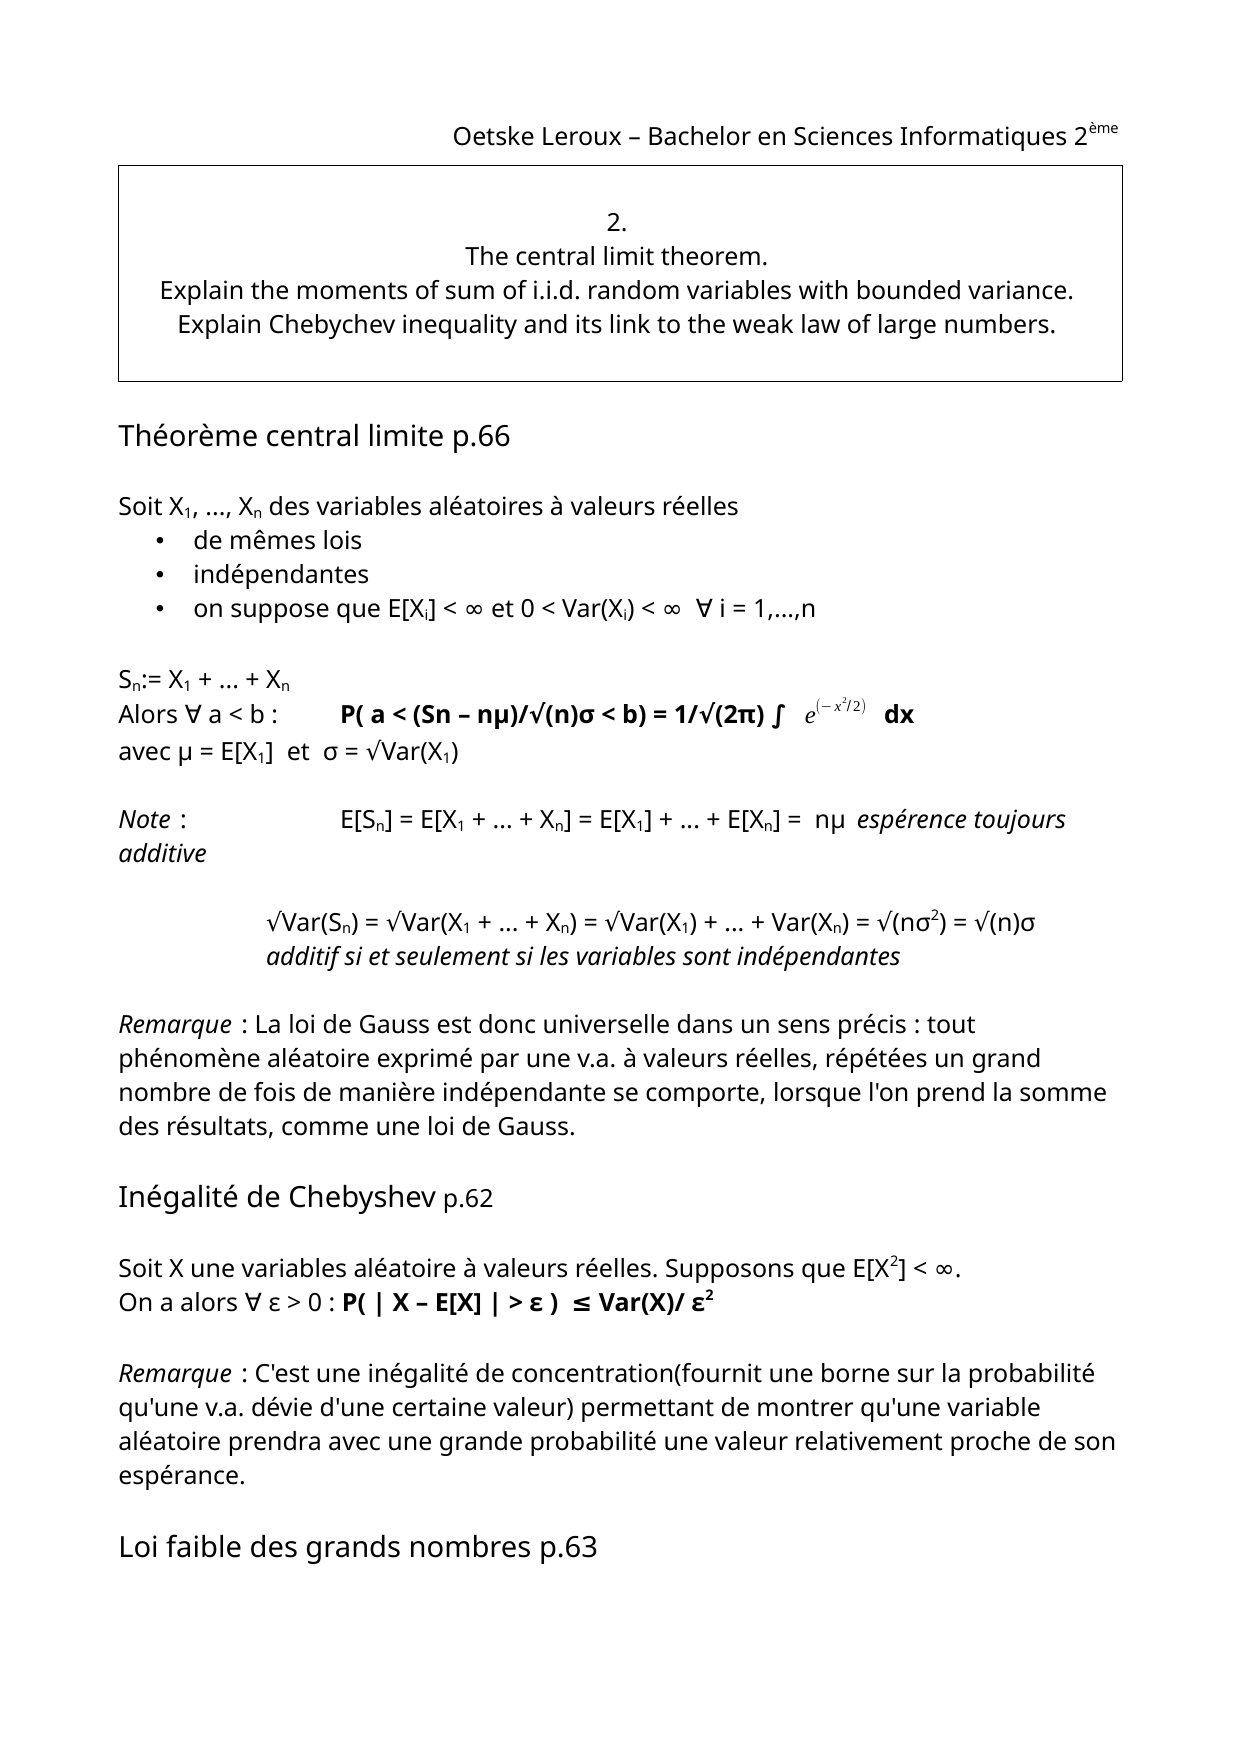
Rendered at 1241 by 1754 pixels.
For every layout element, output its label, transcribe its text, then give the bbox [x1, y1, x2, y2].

list on suppose que E[Xi] < ∞ et 0 < Var(Xi) < ∞ ꓯ i = 1,...,n [156, 591, 1122, 628]
text Remarque : C'est une inégalité de concentration(fournit une borne sur la probabilité qu'une v.a. dévie d'une certaine valeur) permettant de montrer qu'une variable aléatoire prendra avec une grande probabilité une valeur relativement proche de son espérance. [118, 1356, 1122, 1492]
text Inégalité de Chebyshev p.62 [118, 1177, 1122, 1216]
text Sn:= X1 + ... + Xn [118, 662, 1122, 696]
list de mêmes lois [156, 523, 1122, 557]
text Note : E[Sn] = E[X1 + ... + Xn] = E[X1] + ... + E[Xn] = nμ espérence toujours additive [118, 802, 1122, 870]
table_header 2. The central limit theorem. Explain the moments of sum of i.i.d. random variables with bounded variance. Explain Chebychev inequality and its link to the weak law of large numbers. [119, 166, 1122, 381]
text Soit X1, ..., Xn des variables aléatoires à valeurs réelles [118, 488, 1122, 523]
text Soit X une variables aléatoire à valeurs réelles. Supposons que E[X2] < ∞. [118, 1251, 1122, 1284]
text avec μ = E[X1] et σ = √Var(X1) [118, 734, 1122, 768]
text Théorème central limite p.66 [118, 415, 1122, 454]
text On a alors ꓯ ε > 0 : P( | X – E[X] | > ε ) ≤ Var(X)/ ε2 [118, 1284, 1122, 1322]
text Remarque : La loi de Gauss est donc universelle dans un sens précis : tout phénomène aléatoire exprimé par une v.a. à valeurs réelles, répétées un grand nombre de fois de manière indépendante se comporte, lorsque l'on prend la somme des résultats, comme une loi de Gauss. [118, 1006, 1122, 1143]
text Loi faible des grands nombres p.63 [118, 1526, 1122, 1566]
text √Var(Sn) = √Var(X1 + ... + Xn) = √Var(X1) + ... + Var(Xn) = √(nσ2) = √(n)σ additif si et seulement si les variables sont indépendantes [118, 904, 1122, 972]
list indépendantes [156, 557, 1122, 591]
text Oetske Leroux – Bachelor en Sciences Informatiques 2ème [118, 118, 1122, 152]
text Alors ꓯ a < b : P( a < (Sn – nμ)/√(n)σ < b) = 1/√(2π) ∫dx [118, 696, 1122, 734]
